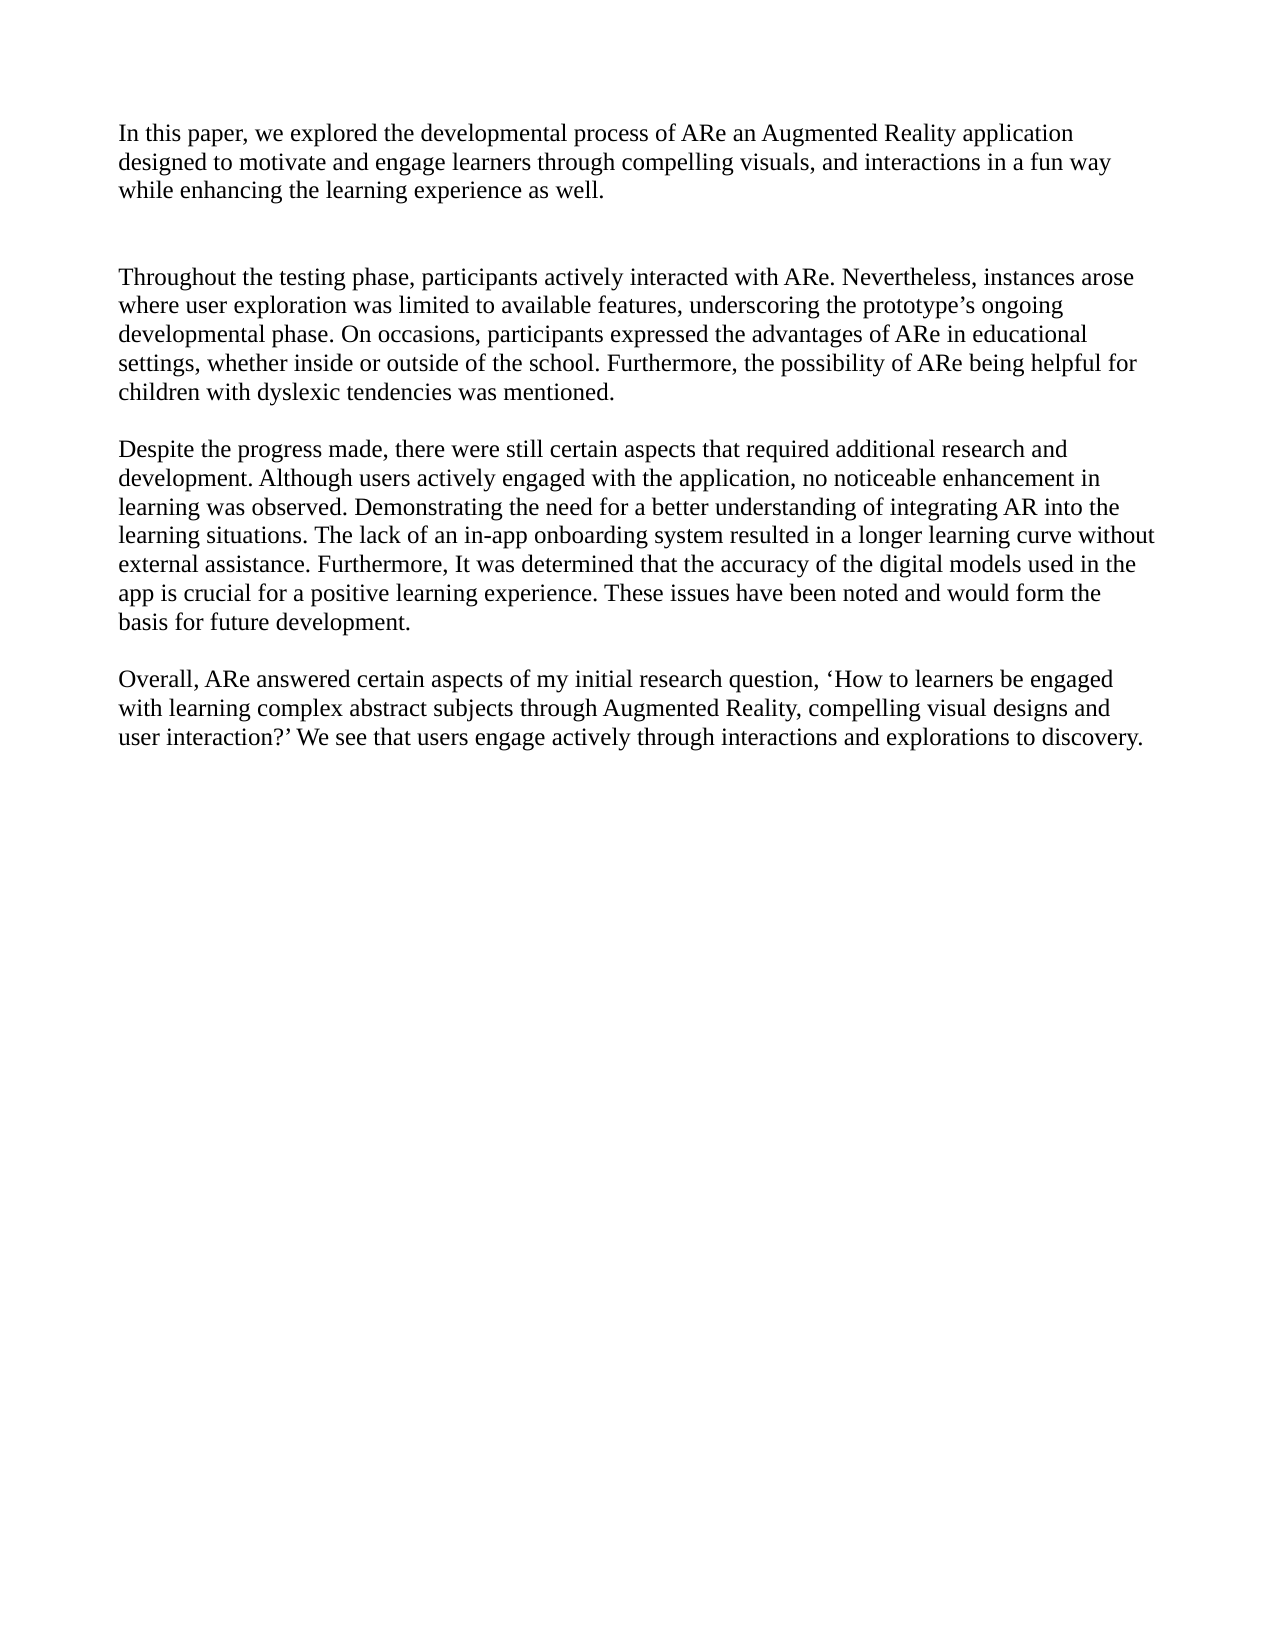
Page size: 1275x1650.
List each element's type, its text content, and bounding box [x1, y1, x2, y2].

text Overall, ARe answered certain aspects of my initial research question, ‘How to learners be engaged with learning complex abstract subjects through Augmented Reality, compelling visual designs and user interaction?’ We see that users engage actively through interactions and explorations to discovery. [118, 664, 1157, 751]
text In this paper, we explored the developmental process of ARe an Augmented Reality application designed to motivate and engage learners through compelling visuals, and interactions in a fun way while enhancing the learning experience as well. [118, 118, 1157, 204]
text Throughout the testing phase, participants actively interacted with ARe. Nevertheless, instances arose where user exploration was limited to available features, underscoring the prototype’s ongoing developmental phase. On occasions, participants expressed the advantages of ARe in educational settings, whether inside or outside of the school. Furthermore, the possibility of ARe being helpful for children with dyslexic tendencies was mentioned. [118, 262, 1157, 406]
text Despite the progress made, there were still certain aspects that required additional research and development. Although users actively engaged with the application, no noticeable enhancement in learning was observed. Demonstrating the need for a better understanding of integrating AR into the learning situations. The lack of an in-app onboarding system resulted in a longer learning curve without external assistance. Furthermore, It was determined that the accuracy of the digital models used in the app is crucial for a positive learning experience. These issues have been noted and would form the basis for future development. [118, 434, 1157, 636]
